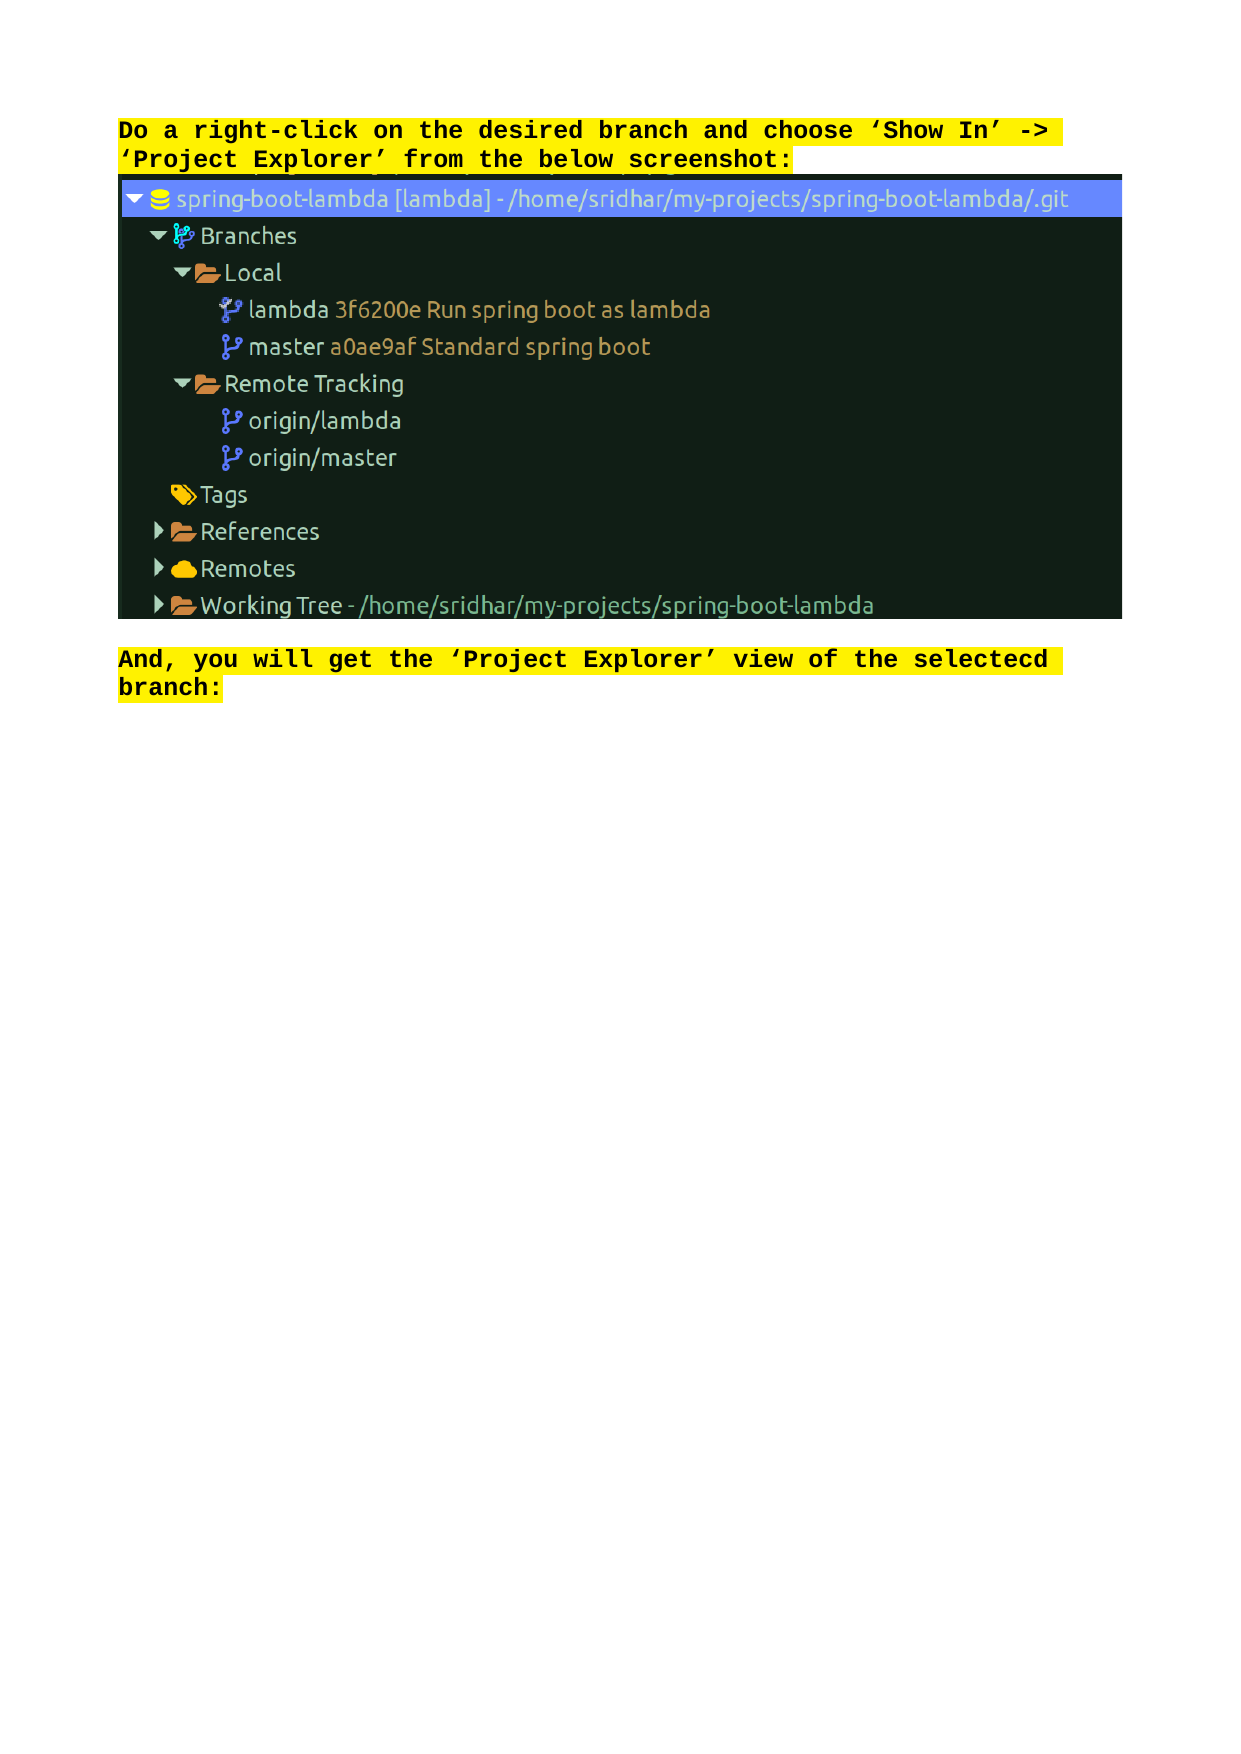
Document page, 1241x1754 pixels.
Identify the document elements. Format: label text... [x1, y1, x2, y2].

text And, you will get the ‘Project Explorer’ view of the selectecd branch: [118, 647, 1122, 703]
text Do a right-click on the desired branch and choose ‘Show In’ -> ‘Project Explorer’ from the below screenshot: [118, 118, 1122, 174]
picture [118, 174, 1123, 619]
